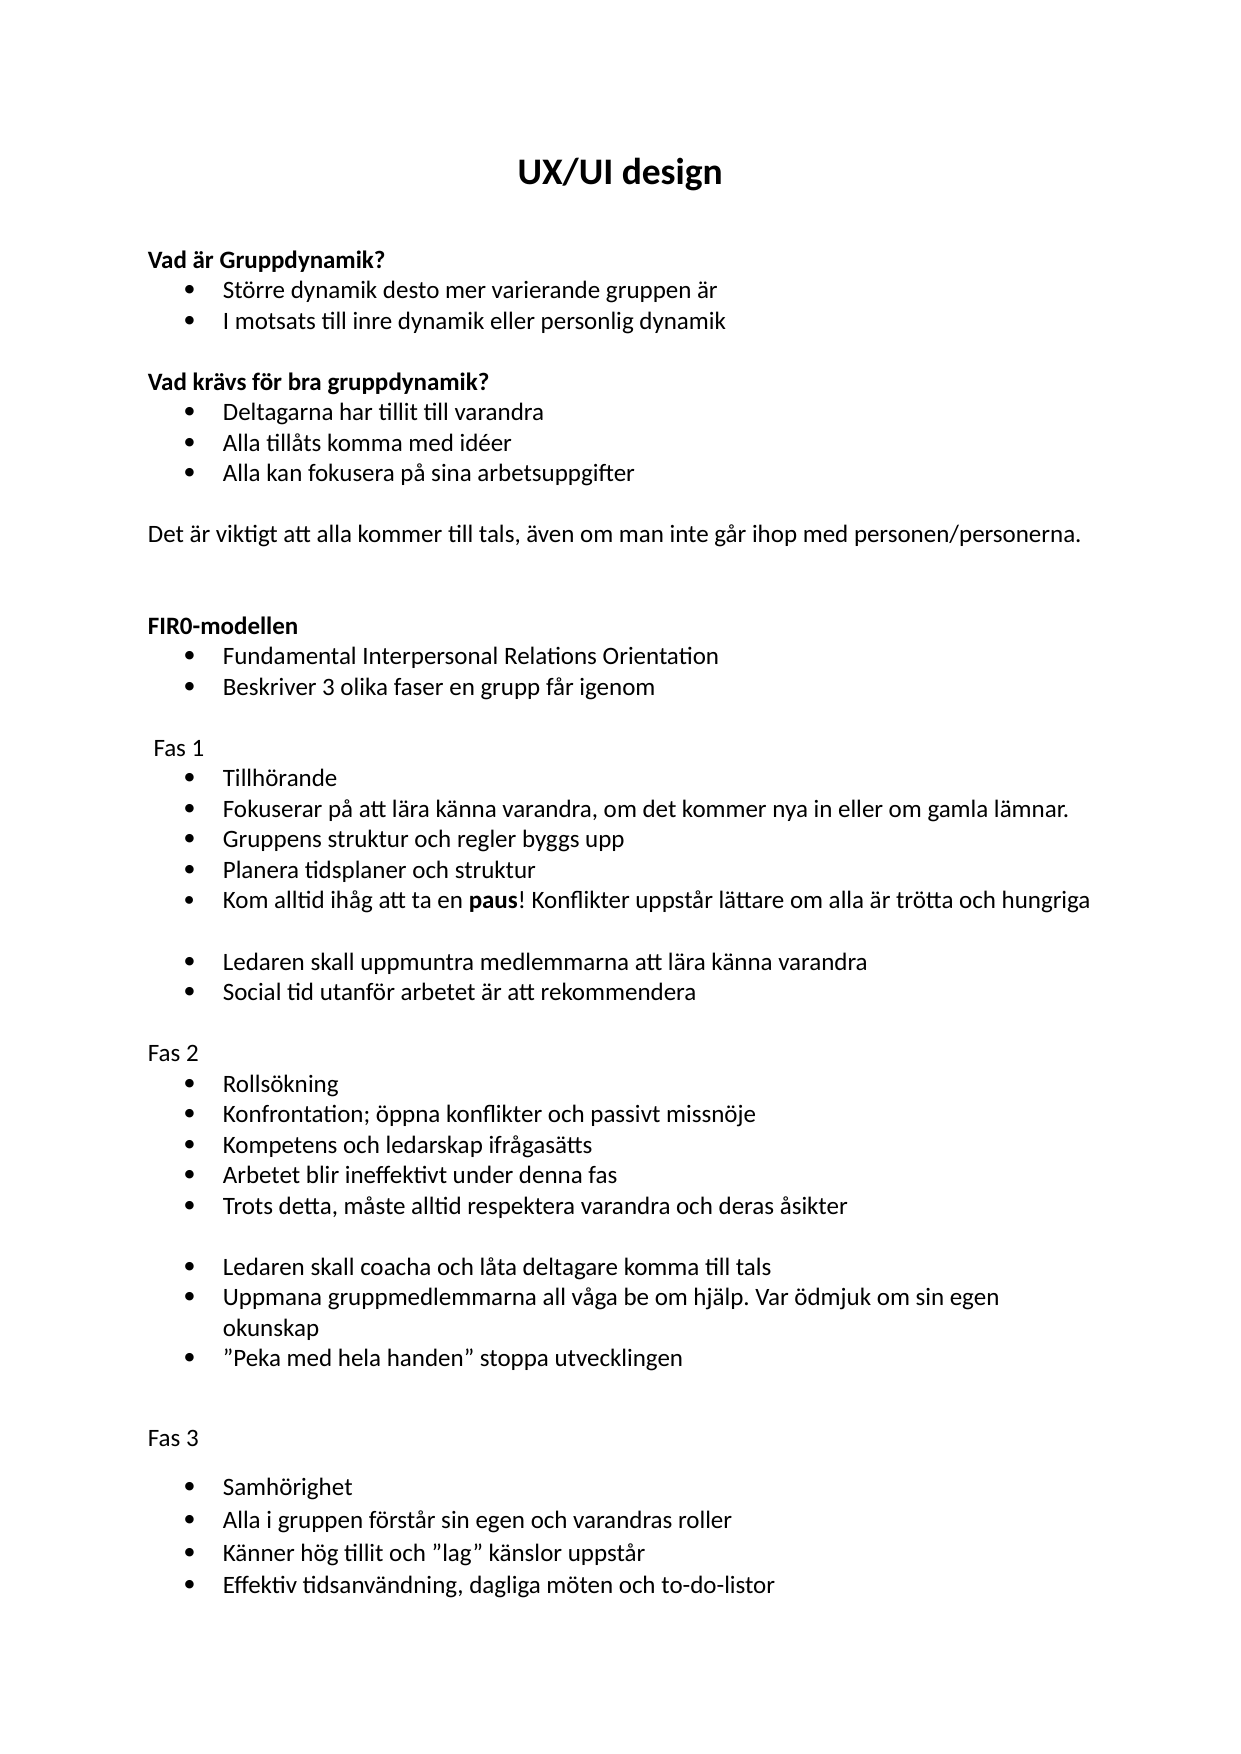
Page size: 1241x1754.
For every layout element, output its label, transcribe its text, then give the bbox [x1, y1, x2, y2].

list I motsats till inre dynamik eller personlig dynamik [185, 305, 1093, 335]
list Fokuserar på att lära känna varandra, om det kommer nya in eller om gamla lämnar. [185, 793, 1093, 824]
text Fas 1 [148, 732, 1093, 763]
list Effektiv tidsanvändning, dagliga möten och to-do-listor [185, 1569, 1093, 1600]
list Arbetet blir ineffektivt under denna fas [185, 1159, 1093, 1190]
text Vad krävs för bra gruppdynamik? [148, 366, 1093, 396]
list Känner hög tillit och ”lag” känslor uppstår [185, 1537, 1093, 1567]
list Gruppens struktur och regler byggs upp [185, 824, 1093, 854]
list Större dynamik desto mer varierande gruppen är [185, 274, 1093, 305]
list Rollsökning [185, 1068, 1093, 1098]
list Alla kan fokusera på sina arbetsuppgifter [185, 457, 1093, 488]
list Konfrontation; öppna konflikter och passivt missnöje [185, 1098, 1093, 1129]
text UX/UI design [148, 148, 1093, 193]
text Vad är Gruppdynamik? [148, 244, 1093, 274]
list Kom alltid ihåg att ta en paus! Konflikter uppstår lättare om alla är trötta och hungriga [185, 885, 1093, 915]
list Trots detta, måste alltid respektera varandra och deras åsikter [185, 1190, 1093, 1220]
list Beskriver 3 olika faser en grupp får igenom [185, 671, 1093, 702]
text Det är viktigt att alla kommer till tals, även om man inte går ihop med personen/personerna. [148, 518, 1093, 549]
list Deltagarna har tillit till varandra [185, 396, 1093, 427]
list Ledaren skall uppmuntra medlemmarna att lära känna varandra [185, 946, 1093, 976]
list Planera tidsplaner och struktur [185, 854, 1093, 885]
list Ledaren skall coacha och låta deltagare komma till tals [185, 1251, 1093, 1281]
list Alla tillåts komma med idéer [185, 427, 1093, 457]
list Samhörighet [185, 1472, 1093, 1502]
list Alla i gruppen förstår sin egen och varandras roller [185, 1504, 1093, 1535]
text FIR0-modellen [148, 610, 1093, 641]
text Fas 2 [148, 1037, 1093, 1068]
list Tillhörande [185, 763, 1093, 793]
list Fundamental Interpersonal Relations Orientation [185, 641, 1093, 671]
list Kompetens och ledarskap ifrågasätts [185, 1129, 1093, 1159]
list Uppmana gruppmedlemmarna all våga be om hjälp. Var ödmjuk om sin egen okunskap [185, 1281, 1093, 1342]
text Fas 3 [148, 1422, 1093, 1453]
list ”Peka med hela handen” stoppa utvecklingen [185, 1342, 1093, 1373]
list Social tid utanför arbetet är att rekommendera [185, 976, 1093, 1007]
